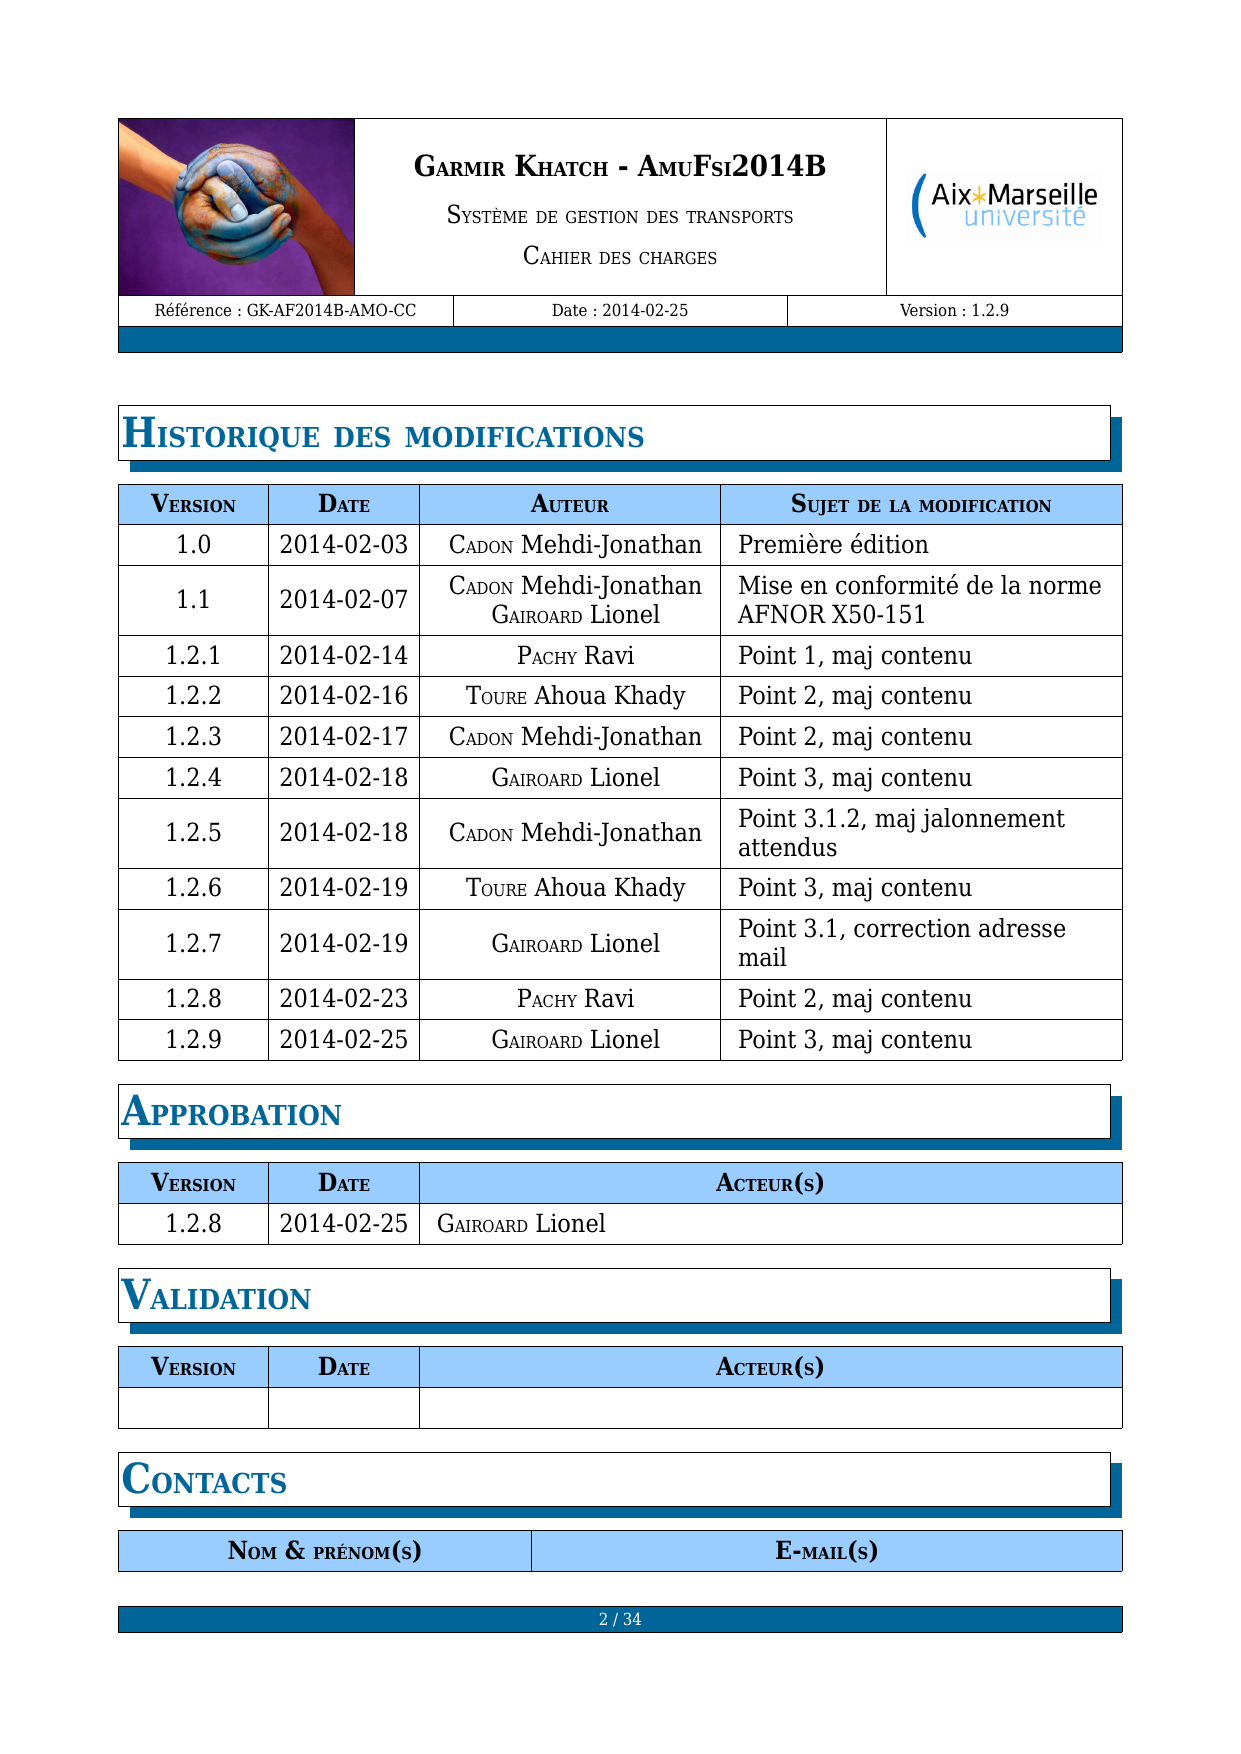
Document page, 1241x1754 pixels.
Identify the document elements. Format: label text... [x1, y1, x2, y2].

table_header Version [119, 485, 268, 524]
table_cell 1.1 [119, 566, 268, 635]
table_header Date [269, 1163, 419, 1203]
table_cell 2014-02-25 [269, 1204, 419, 1244]
table_cell Pachy Ravi [420, 636, 720, 676]
table_cell 2014-02-17 [269, 717, 419, 757]
table_cell 2014-02-18 [269, 758, 419, 798]
table_cell Toure Ahoua Khady [420, 677, 720, 716]
table_cell Mise en conformité de la norme AFNOR X50-151 [721, 566, 1122, 635]
table_cell Gairoard Lionel [420, 910, 720, 978]
table_header Date [269, 1347, 419, 1387]
table_cell 1.2.8 [119, 980, 268, 1019]
table_cell 2014-02-14 [269, 636, 419, 676]
table_cell 2014-02-03 [269, 525, 419, 565]
table_cell Point 1, maj contenu [721, 636, 1122, 676]
text Contacts [119, 1453, 1110, 1506]
table_cell Point 2, maj contenu [721, 980, 1122, 1019]
table_header Nom & prénom(s) [119, 1531, 531, 1571]
table_header Version [119, 1347, 268, 1387]
table_cell Pachy Ravi [420, 980, 720, 1019]
table_cell Point 2, maj contenu [721, 717, 1122, 757]
text Validation [119, 1269, 1110, 1322]
table_cell 1.2.7 [119, 910, 268, 978]
table_cell Point 2, maj contenu [721, 677, 1122, 716]
table_header Acteur(s) [420, 1347, 1122, 1387]
table_cell [420, 1388, 1122, 1428]
table_cell 1.2.8 [119, 1204, 268, 1244]
table_header Acteur(s) [420, 1163, 1122, 1203]
table_header Version [119, 1163, 268, 1203]
table_cell Cadon Mehdi-Jonathan [420, 525, 720, 565]
table_cell Gairoard Lionel [420, 1020, 720, 1060]
table_cell 1.2.6 [119, 869, 268, 908]
table_cell Cadon Mehdi-Jonathan [420, 799, 720, 868]
table_cell 1.2.4 [119, 758, 268, 798]
table_header E-mail(s) [532, 1531, 1122, 1571]
picture [119, 119, 354, 295]
table_cell 1.2.9 [119, 1020, 268, 1060]
table_cell 1.2.3 [119, 717, 268, 757]
table_cell 1.2.2 [119, 677, 268, 716]
table_cell 1.0 [119, 525, 268, 565]
text Approbation [119, 1085, 1110, 1138]
table_cell 1.2.5 [119, 799, 268, 868]
table_cell 2014-02-19 [269, 910, 419, 978]
table_cell Point 3, maj contenu [721, 869, 1122, 908]
table_cell 2014-02-07 [269, 566, 419, 635]
table_header Sujet de la modification [721, 485, 1122, 524]
table_cell Point 3, maj contenu [721, 758, 1122, 798]
table_header Date [269, 485, 419, 524]
table_header Auteur [420, 485, 720, 524]
table_cell 2014-02-25 [269, 1020, 419, 1060]
table_cell Cadon Mehdi-Jonathan Gairoard Lionel [420, 566, 720, 635]
table_cell Point 3.1, correction adresse mail [721, 910, 1122, 978]
table_cell 2014-02-18 [269, 799, 419, 868]
table_cell 1.2.1 [119, 636, 268, 676]
table_cell Toure Ahoua Khady [420, 869, 720, 908]
table_cell 2014-02-16 [269, 677, 419, 716]
table_cell Gairoard Lionel [420, 758, 720, 798]
table_cell 2014-02-19 [269, 869, 419, 908]
table_cell Point 3.1.2, maj jalonnement attendus [721, 799, 1122, 868]
picture [887, 126, 1122, 288]
table_cell [119, 1388, 268, 1428]
table_cell Cadon Mehdi-Jonathan [420, 717, 720, 757]
table_cell Point 3, maj contenu [721, 1020, 1122, 1060]
table_cell 2014-02-23 [269, 980, 419, 1019]
table_cell Première édition [721, 525, 1122, 565]
table_cell [269, 1388, 419, 1428]
text Historique des modifications [119, 406, 1110, 460]
table_cell Gairoard Lionel [420, 1204, 1122, 1244]
